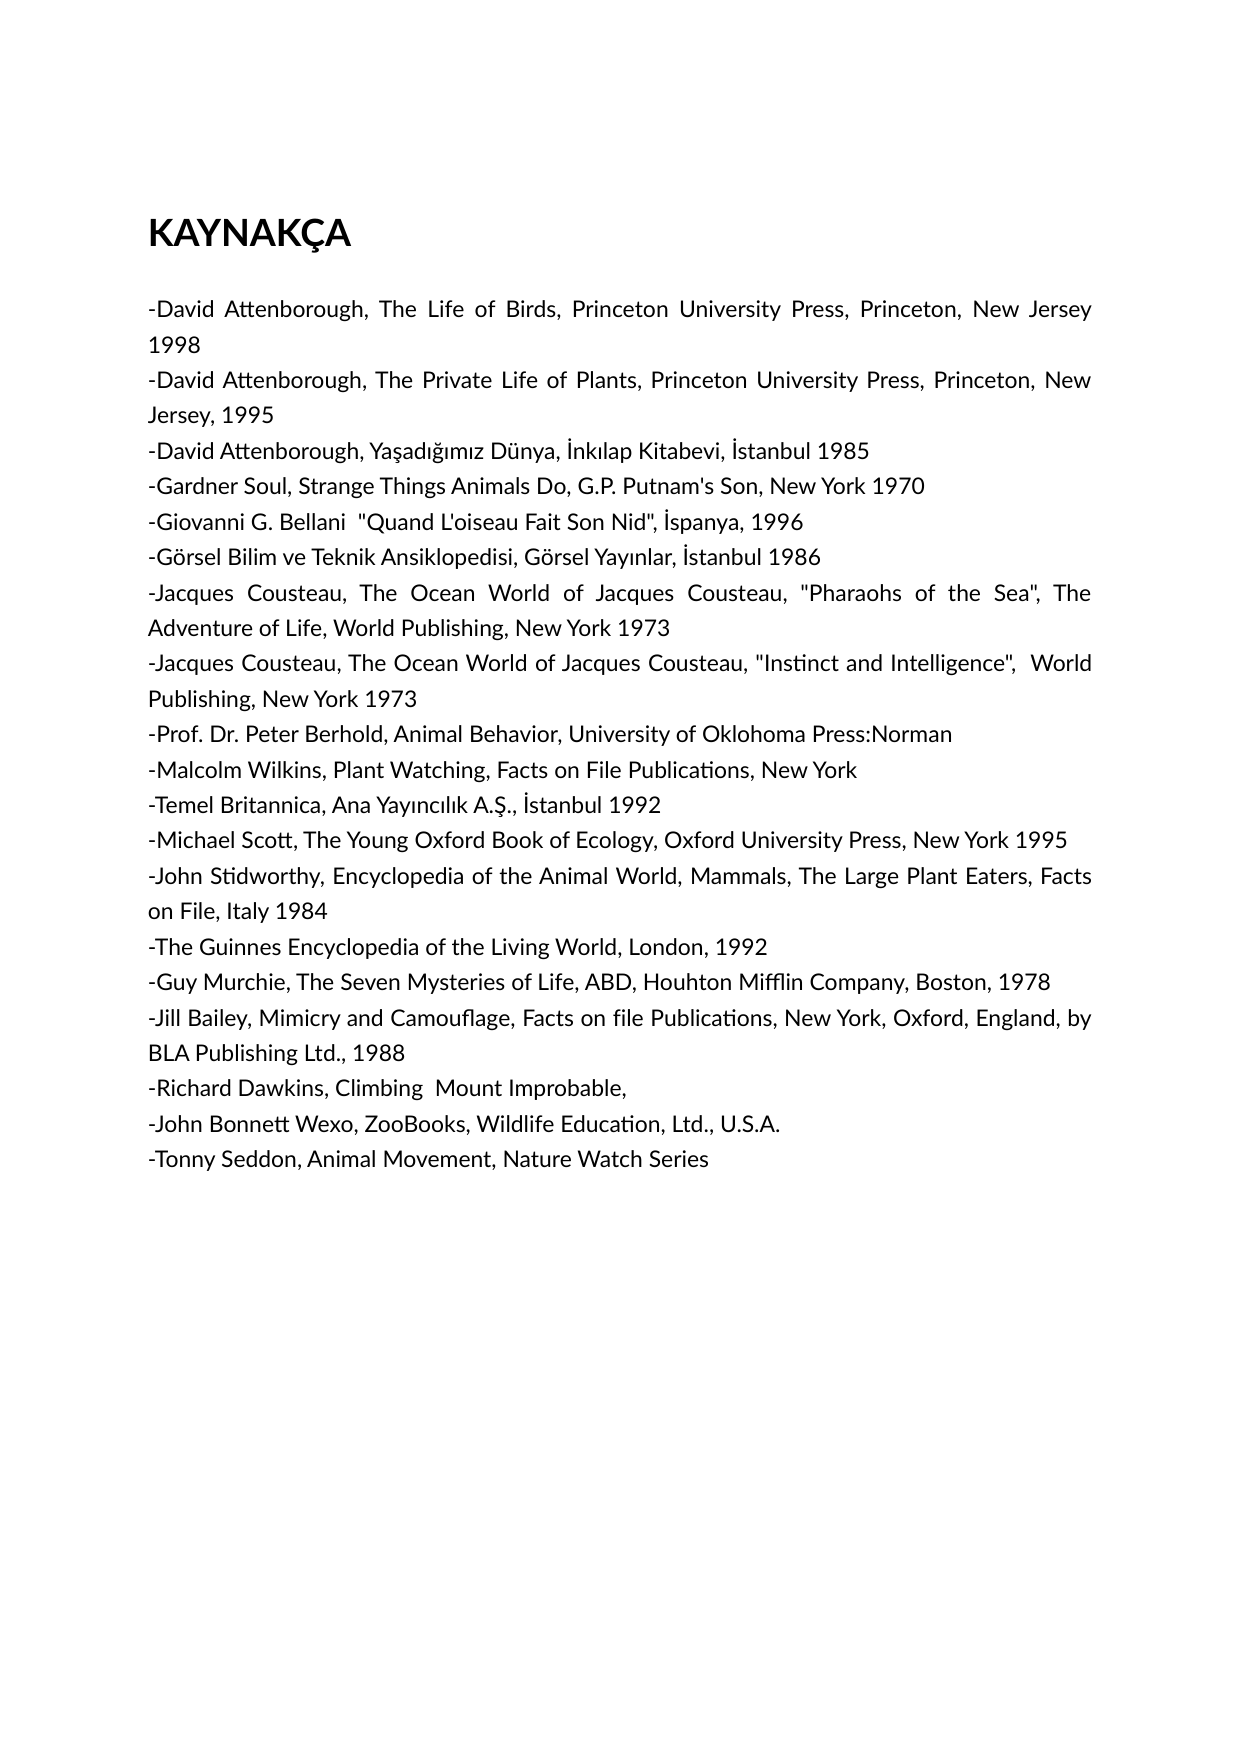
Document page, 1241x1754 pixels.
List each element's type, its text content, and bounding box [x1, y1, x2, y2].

subtitle KAYNAKÇA [148, 218, 1093, 254]
text -John Stidworthy, Encyclopedia of the Animal World, Mammals, The Large Plant Eaters, Facts on File, Italy 1984 [148, 856, 1093, 927]
text -David Attenborough, Yaşadığımız Dünya, İnkılap Kitabevi, İstanbul 1985 [148, 431, 1093, 466]
text -Tonny Seddon, Animal Movement, Nature Watch Series [148, 1139, 1093, 1175]
text -Giovanni G. Bellani "Quand L'oiseau Fait Son Nid", İspanya, 1996 [148, 502, 1093, 537]
text -John Bonnett Wexo, ZooBooks, Wildlife Education, Ltd., U.S.A. [148, 1104, 1093, 1139]
text -Michael Scott, The Young Oxford Book of Ecology, Oxford University Press, New York 1995 [148, 821, 1093, 856]
text -Jacques Cousteau, The Ocean World of Jacques Cousteau, "Instinct and Intelligence", World Publishing, New York 1973 [148, 643, 1093, 714]
text -Görsel Bilim ve Teknik Ansiklopedisi, Görsel Yayınlar, İstanbul 1986 [148, 537, 1093, 573]
text -Gardner Soul, Strange Things Animals Do, G.P. Putnam's Son, New York 1970 [148, 466, 1093, 502]
text -Temel Britannica, Ana Yayıncılık A.Ş., İstanbul 1992 [148, 785, 1093, 821]
text -Jacques Cousteau, The Ocean World of Jacques Cousteau, "Pharaohs of the Sea", The Adventure of Life, World Publishing, New York 1973 [148, 573, 1093, 643]
text -Richard Dawkins, Climbing Mount Improbable, [148, 1068, 1093, 1104]
text -The Guinnes Encyclopedia of the Living World, London, 1992 [148, 927, 1093, 962]
text -Guy Murchie, The Seven Mysteries of Life, ABD, Houhton Mifflin Company, Boston, 1978 [148, 962, 1093, 998]
text -Malcolm Wilkins, Plant Watching, Facts on File Publications, New York [148, 750, 1093, 785]
text -David Attenborough, The Life of Birds, Princeton University Press, Princeton, New Jersey 1998 [148, 289, 1093, 360]
text -Prof. Dr. Peter Berhold, Animal Behavior, University of Oklohoma Press:Norman [148, 714, 1093, 750]
text -Jill Bailey, Mimicry and Camouflage, Facts on file Publications, New York, Oxford, England, by BLA Publishing Ltd., 1988 [148, 998, 1093, 1068]
text -David Attenborough, The Private Life of Plants, Princeton University Press, Princeton, New Jersey, 1995 [148, 360, 1093, 431]
